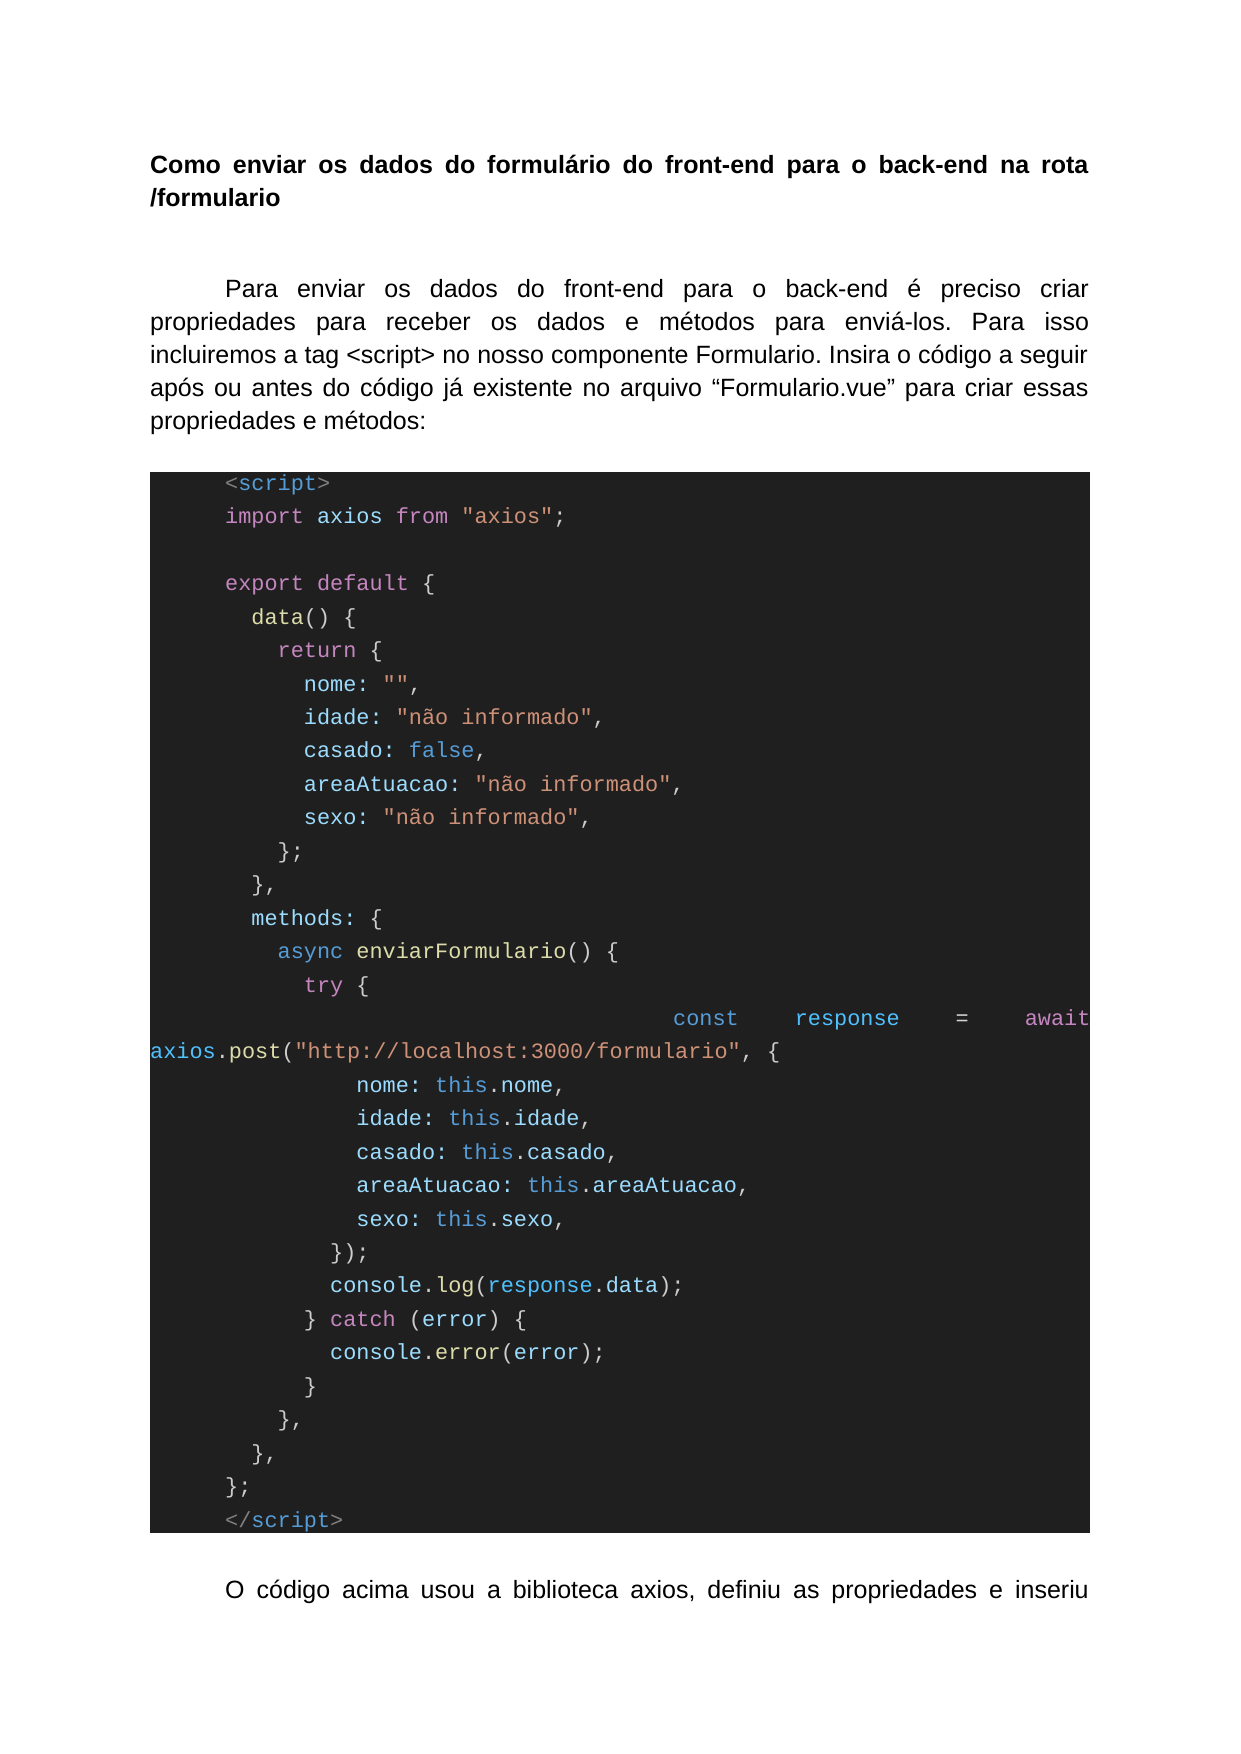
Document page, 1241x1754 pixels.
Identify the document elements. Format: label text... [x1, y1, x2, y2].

text import axios from "axios"; [150, 506, 1090, 530]
text data() { [150, 606, 1090, 631]
text return { [150, 639, 1090, 664]
text }, [150, 873, 1090, 898]
text sexo: this.sexo, [150, 1208, 1090, 1233]
text }, [150, 1442, 1090, 1467]
text try { [150, 974, 1090, 998]
text }); [150, 1241, 1090, 1266]
text <script> [150, 472, 1090, 497]
text } [150, 1375, 1090, 1400]
text O código acima usou a biblioteca axios, definiu as propriedades e inseriu [150, 1575, 1090, 1604]
text casado: false, [150, 740, 1090, 764]
text idade: "não informado", [150, 706, 1090, 731]
text console.log(response.data); [150, 1275, 1090, 1299]
text Como enviar os dados do formulário do front-end para o back-end na rota /formulario [150, 150, 1090, 212]
text idade: this.idade, [150, 1107, 1090, 1132]
text Para enviar os dados do front-end para o back-end é preciso criar propriedades para receber os dados e métodos para enviá-los. Para isso incluiremos a tag <script> no nosso componente Formulario. Insira o código a seguir após ou antes do código já existente no arquivo “Formulario.vue” para criar essas propriedades e métodos: [150, 274, 1090, 435]
text }, [150, 1408, 1090, 1433]
text export default { [150, 572, 1090, 597]
text </script> [150, 1509, 1090, 1533]
text }; [150, 840, 1090, 865]
text areaAtuacao: "não informado", [150, 773, 1090, 798]
text sexo: "não informado", [150, 807, 1090, 831]
text console.error(error); [150, 1342, 1090, 1366]
text areaAtuacao: this.areaAtuacao, [150, 1174, 1090, 1199]
text } catch (error) { [150, 1308, 1090, 1333]
text nome: "", [150, 673, 1090, 698]
text methods: { [150, 907, 1090, 932]
text const response = await axios.post("http://localhost:3000/formulario", { [150, 1007, 1090, 1065]
text }; [150, 1475, 1090, 1500]
text casado: this.casado, [150, 1141, 1090, 1166]
text nome: this.nome, [150, 1074, 1090, 1099]
text async enviarFormulario() { [150, 940, 1090, 965]
